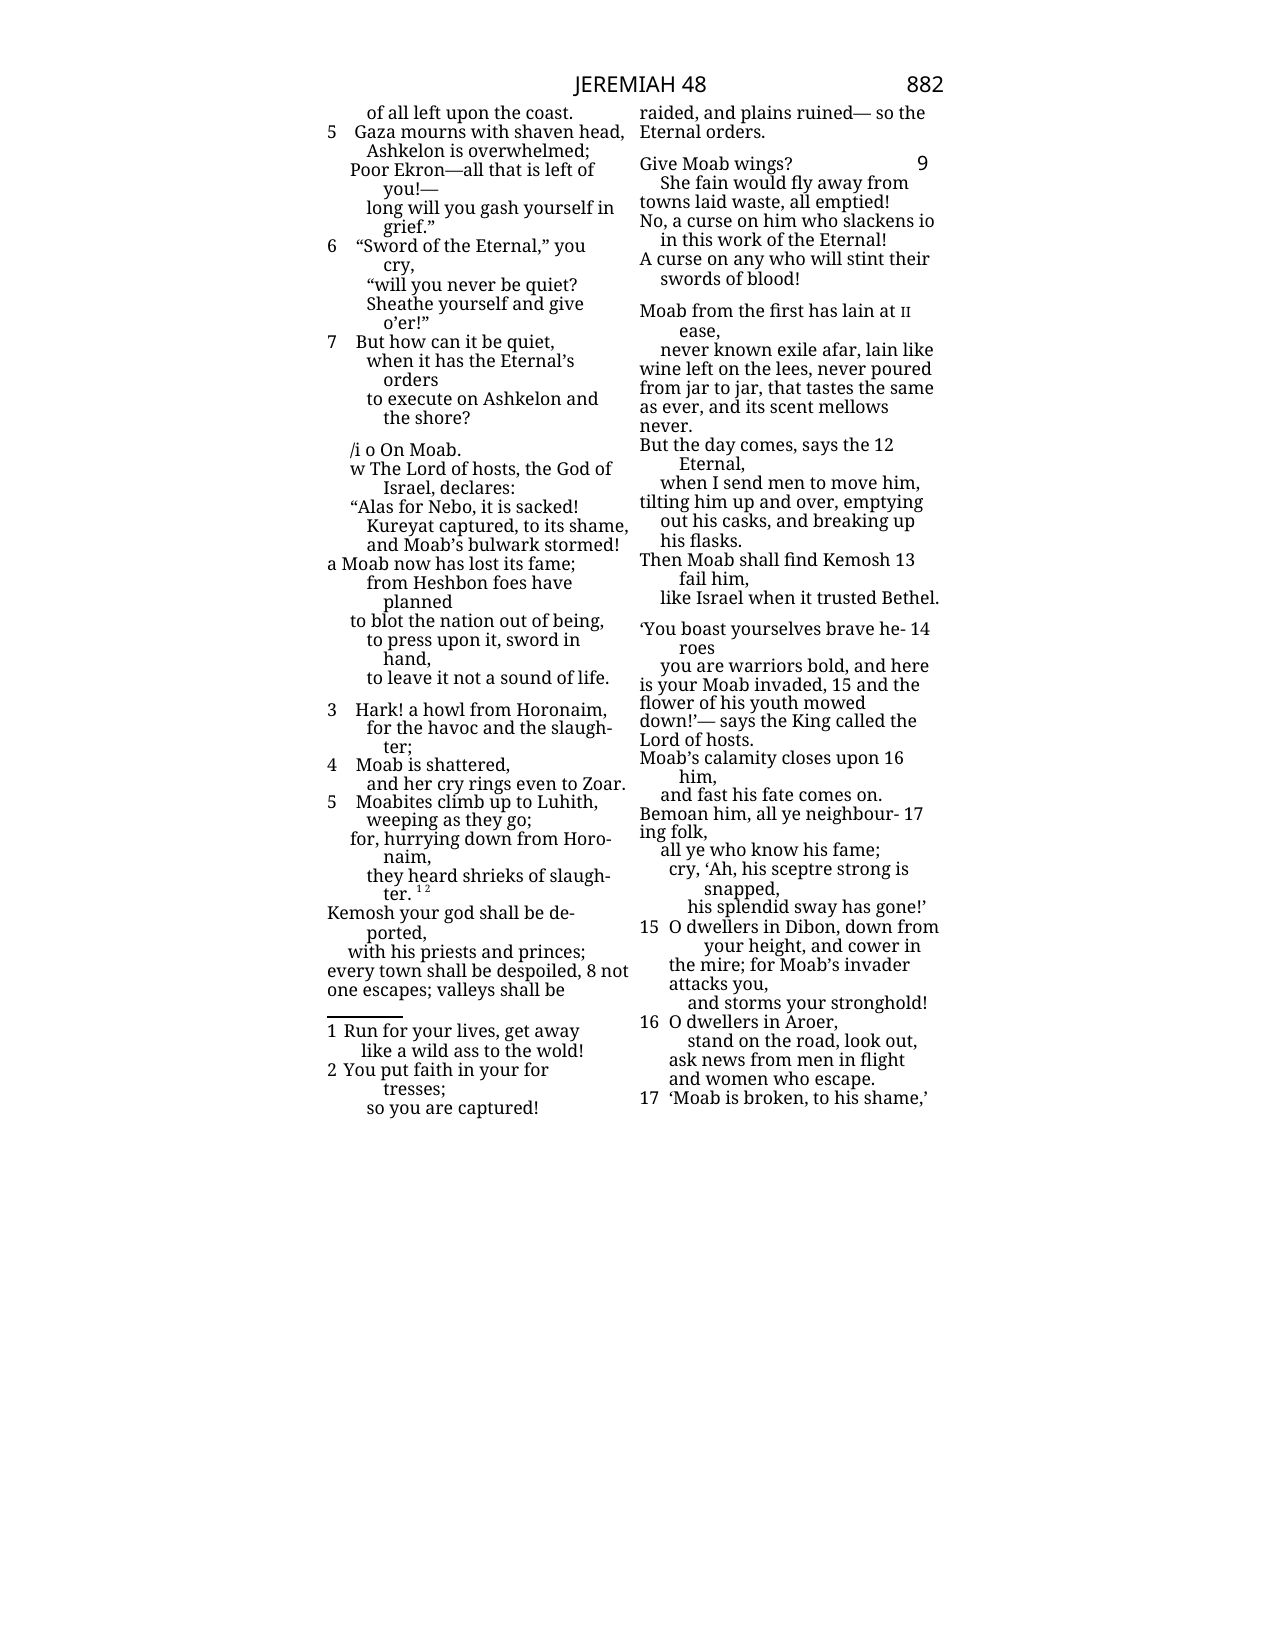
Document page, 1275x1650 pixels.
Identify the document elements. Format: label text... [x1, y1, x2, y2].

text when I send men to move him, [660, 474, 941, 494]
text Ashkelon is overwhelmed; [366, 142, 629, 161]
text /i o On Moab. [350, 441, 629, 460]
text all ye who know his fame; [639, 842, 941, 861]
text cry, ‘Ah, his sceptre strong is snapped, [668, 861, 941, 899]
text his splendid sway has gone!’ [668, 899, 941, 918]
text Run for your lives, get away [327, 1023, 629, 1042]
text raided, and plains ruined— so the Eternal orders. [639, 104, 941, 142]
text when it has the Eternal’s orders [366, 352, 629, 390]
text with his priests and princes; every town shall be despoiled, 8 not one escapes; valleys shall be [327, 943, 629, 1000]
list Gaza mourns with shaven head, [327, 123, 629, 142]
text “Alas for Nebo, it is sacked! [350, 498, 629, 517]
text weeping as they go; [366, 812, 629, 831]
text they heard shrieks of slaugh­ter. [366, 867, 629, 904]
text Then Moab shall find Kemosh 13 fail him, [639, 551, 941, 589]
text cry, [383, 257, 629, 276]
text never known exile afar, lain like wine left on the lees, never poured from jar to jar, that tastes the same as ever, and its scent mellows never. [639, 341, 941, 436]
text A curse on any who will stint their swords of blood! [639, 250, 941, 289]
list O dwellers in Aroer, [639, 1013, 941, 1032]
text to press upon it, sword in hand, [366, 631, 629, 669]
text Poor Ekron—all that is left of you!— [350, 161, 629, 199]
list “Sword of the Eternal,” you [327, 238, 629, 257]
text She fain would fly away from towns laid waste, all emptied! [639, 174, 941, 212]
text a Moab now has lost its fame; [327, 555, 629, 574]
text Sheathe yourself and give o’er!” [366, 295, 629, 333]
list O dwellers in Dibon, down from [639, 918, 941, 937]
text Moab’s calamity closes upon 16 him, [639, 750, 941, 787]
list Moab is shattered, [327, 757, 629, 775]
text from Heshbon foes have planned [366, 574, 629, 612]
text Moab from the first has lain at ii ease, [639, 301, 941, 341]
text You put faith in your for­ [327, 1061, 629, 1080]
text Give Moab wings? 9 [639, 155, 941, 174]
list But how can it be quiet, [327, 333, 629, 352]
text for the havoc and the slaugh­ter; [366, 720, 629, 757]
list Moabites climb up to Luhith, [327, 794, 629, 812]
text tresses; [383, 1080, 629, 1099]
text for, hurrying down from Horo­naim, [350, 831, 629, 867]
text and Moab’s bulwark stormed! [366, 536, 629, 555]
text to leave it not a sound of life. [366, 669, 629, 688]
text like Israel when it trusted Bethel. [660, 589, 941, 608]
text ‘You boast yourselves brave he- 14 roes [639, 621, 941, 658]
text you are warriors bold, and here is your Moab invaded, 15 and the flower of his youth mowed down!’— says the King called the Lord of hosts. [639, 658, 941, 750]
text w The Lord of hosts, the God of Israel, declares: [350, 460, 629, 498]
text like a wild ass to the wold! [327, 1042, 618, 1061]
text and storms your stronghold! [668, 994, 941, 1013]
list ‘Moab is broken, to his shame,’ [639, 1089, 941, 1108]
text Kureyat captured, to its shame, [366, 517, 629, 536]
text and fast his fate comes on. Bemoan him, all ye neighbour- 17 ing folk, [639, 787, 941, 842]
text of all left upon the coast. [366, 104, 629, 123]
text tilting him up and over, emptying out his casks, and breaking up his flasks. [639, 494, 941, 551]
list Hark! a howl from Horonaim, [327, 701, 629, 720]
text to execute on Ashkelon and the shore? [366, 390, 629, 428]
text No, a curse on him who slackens io in this work of the Eternal! [639, 212, 941, 250]
text your height, and cower in the mire; for Moab’s invader attacks you, [668, 937, 941, 994]
text Kemosh your god shall be de­ported, [327, 904, 629, 943]
text But the day comes, says the 12 Eternal, [639, 436, 941, 474]
text so you are captured! [366, 1099, 629, 1118]
text and her cry rings even to Zoar. [366, 775, 629, 794]
text to blot the nation out of being, [350, 612, 629, 631]
text long will you gash yourself in grief.” [366, 199, 629, 238]
text stand on the road, look out, ask news from men in flight and women who escape. [668, 1032, 941, 1089]
text “will you never be quiet? [366, 276, 629, 295]
